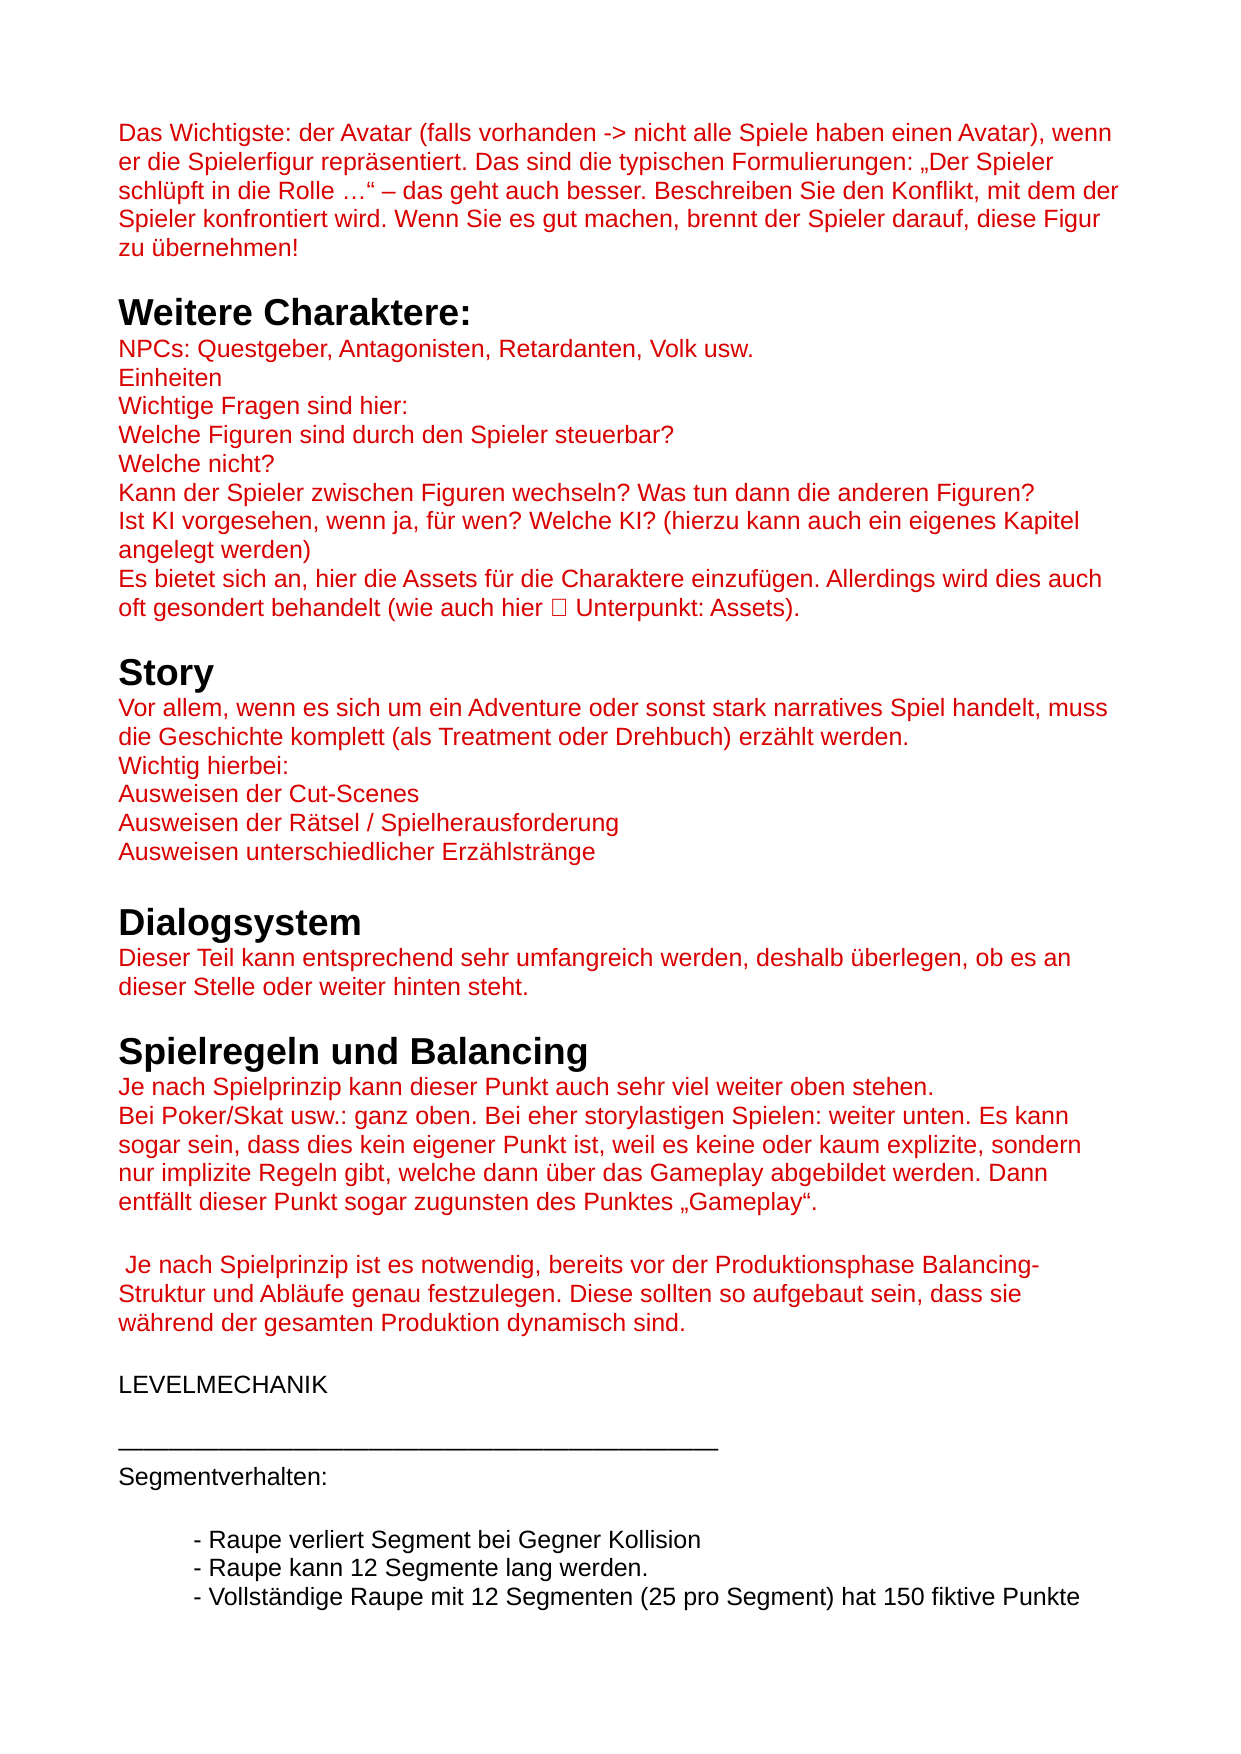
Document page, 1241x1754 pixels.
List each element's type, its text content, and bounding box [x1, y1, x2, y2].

text Je nach Spielprinzip kann dieser Punkt auch sehr viel weiter oben stehen. [118, 1072, 1122, 1101]
text Das Wichtigste: der Avatar (falls vorhanden -> nicht alle Spiele haben einen Avatar), wenn er die Spielerfigur repräsentiert. Das sind die typischen Formulierungen: „Der Spieler schlüpft in die Rolle …“ – das geht auch besser. Beschreiben Sie den Konflikt, mit dem der Spieler konfrontiert wird. Wenn Sie es gut machen, brennt der Spieler darauf, diese Figur zu übernehmen! [118, 118, 1122, 262]
text Vor allem, wenn es sich um ein Adventure oder sonst stark narratives Spiel handelt, muss die Geschichte komplett (als Treatment oder Drehbuch) erzählt werden. [118, 693, 1122, 751]
text Weitere Charaktere: [118, 291, 1122, 334]
text Dieser Teil kann entsprechend sehr umfangreich werden, deshalb überlegen, ob es an dieser Stelle oder weiter hinten steht. [118, 943, 1122, 1000]
text NPCs: Questgeber, Antagonisten, Retardanten, Volk usw. [118, 334, 1122, 362]
text Wichtige Fragen sind hier: [118, 391, 1122, 420]
text Wichtig hierbei: [118, 751, 1122, 779]
text Ausweisen der Rätsel / Spielherausforderung [118, 808, 1122, 837]
text Je nach Spielprinzip ist es notwendig, bereits vor der Produktionsphase Balancing-Struktur und Abläufe genau festzulegen. Diese sollten so aufgebaut sein, dass sie während der gesamten Produktion dynamisch sind. [118, 1250, 1122, 1336]
text - Vollständige Raupe mit 12 Segmenten (25 pro Segment) hat 150 fiktive Punkte [118, 1582, 1122, 1611]
text Ist KI vorgesehen, wenn ja, für wen? Welche KI? (hierzu kann auch ein eigenes Kapitel angelegt werden) [118, 506, 1122, 564]
text Es bietet sich an, hier die Assets für die Charaktere einzufügen. Allerdings wird dies auch oft gesondert behandelt (wie auch hier  Unterpunkt: Assets). [118, 564, 1122, 621]
text Dialogsystem [118, 900, 1122, 943]
text Bei Poker/Skat usw.: ganz oben. Bei eher storylastigen Spielen: weiter unten. Es kann sogar sein, dass dies kein eigener Punkt ist, weil es keine oder kaum explizite, sondern nur implizite Regeln gibt, welche dann über das Gameplay abgebildet werden. Dann entfällt dieser Punkt sogar zugunsten des Punktes „Gameplay“. [118, 1101, 1122, 1216]
text Kann der Spieler zwischen Figuren wechseln? Was tun dann die anderen Figuren? [118, 477, 1122, 506]
text Segmentverhalten: [118, 1462, 1122, 1491]
text ———————————————————————— [118, 1433, 1122, 1462]
text Ausweisen unterschiedlicher Erzählstränge [118, 837, 1122, 866]
text Story [118, 650, 1122, 693]
text - Raupe kann 12 Segmente lang werden. [118, 1553, 1122, 1582]
text Spielregeln und Balancing [118, 1029, 1122, 1072]
text Welche nicht? [118, 449, 1122, 477]
text Ausweisen der Cut-Scenes [118, 779, 1122, 808]
text Welche Figuren sind durch den Spieler steuerbar? [118, 420, 1122, 449]
text - Raupe verliert Segment bei Gegner Kollision [118, 1525, 1122, 1553]
text LEVELMECHANIK [118, 1370, 1122, 1399]
text Einheiten [118, 362, 1122, 391]
